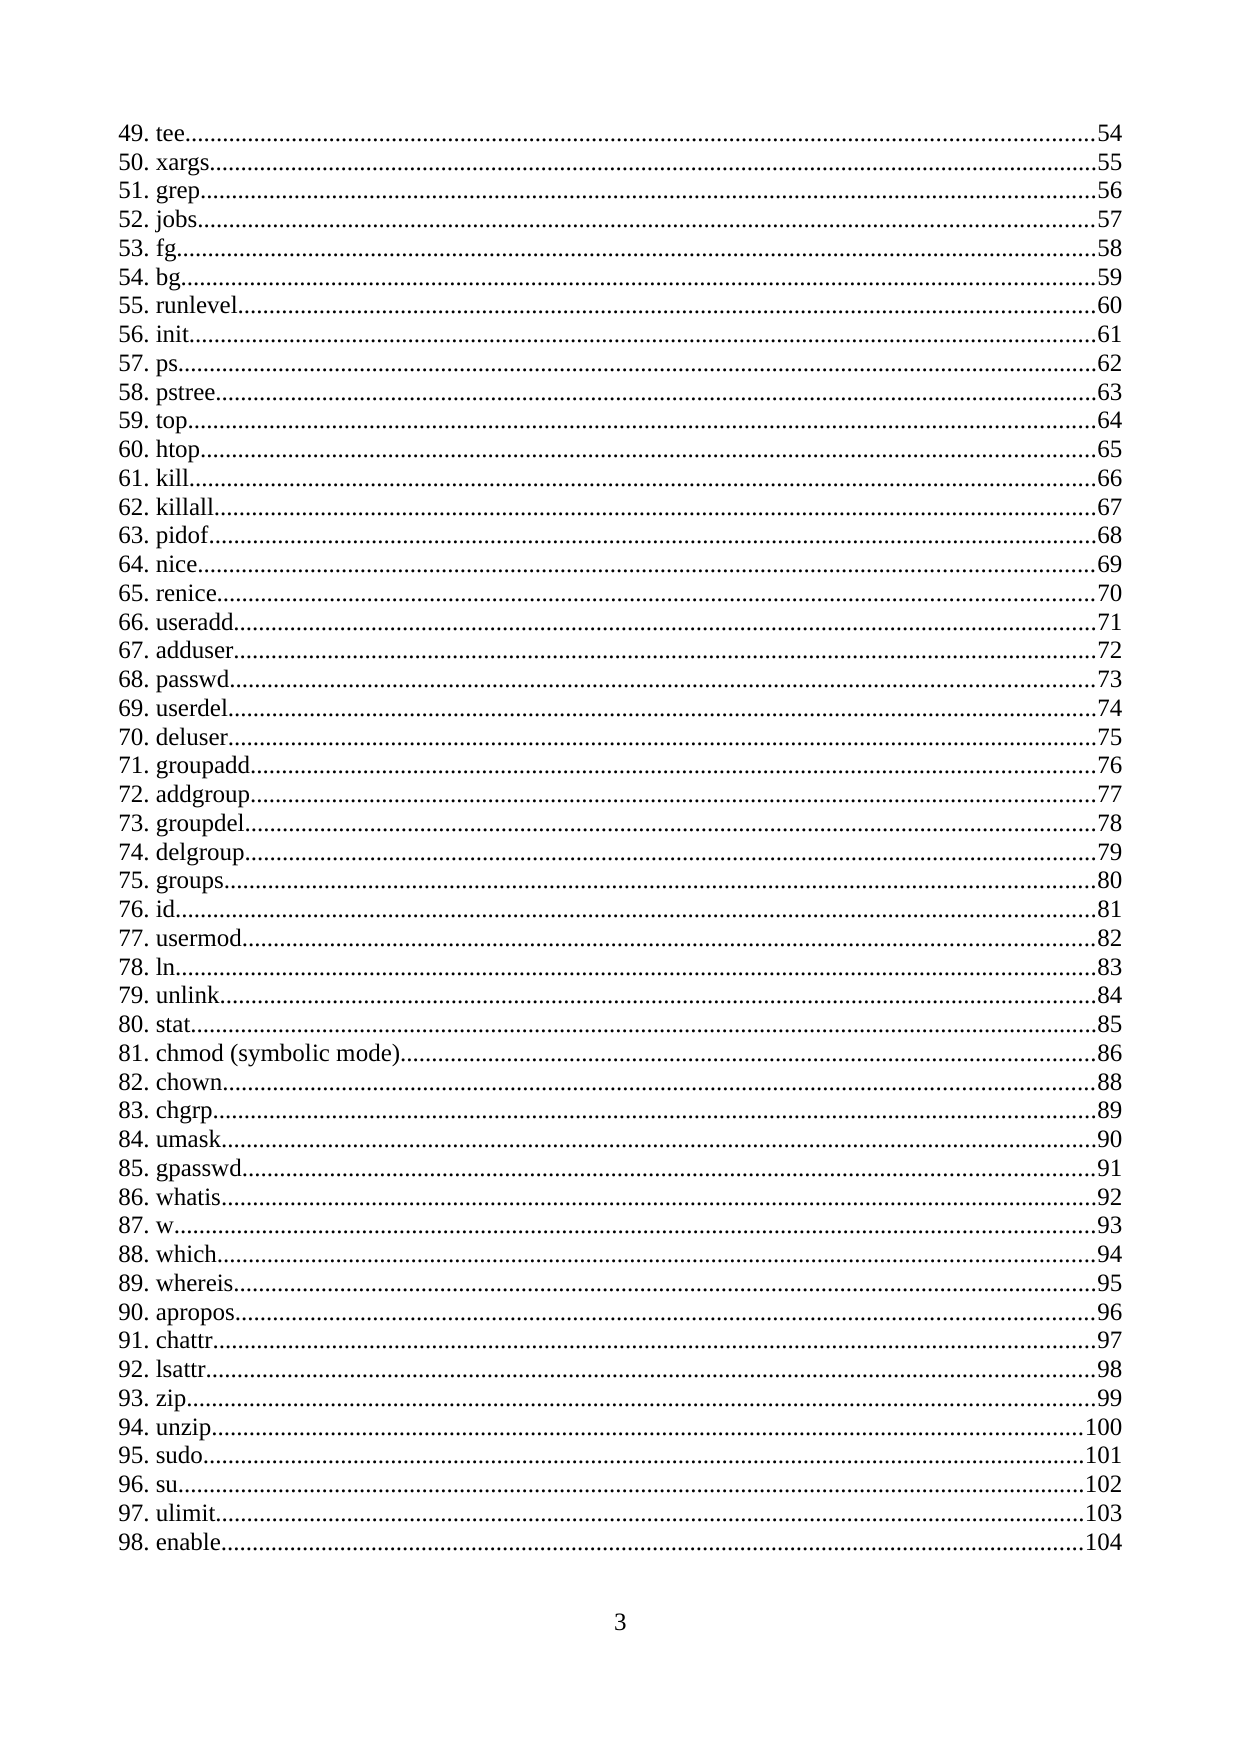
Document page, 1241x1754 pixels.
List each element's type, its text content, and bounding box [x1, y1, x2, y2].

text 75. groups 80 [118, 866, 1122, 894]
text 51. grep 56 [118, 176, 1122, 204]
text 82. chown 88 [118, 1067, 1122, 1096]
text 69. userdel 74 [118, 693, 1122, 722]
text 50. xargs 55 [118, 147, 1122, 176]
text 87. w 93 [118, 1211, 1122, 1239]
text 61. kill 66 [118, 463, 1122, 492]
text 62. killall 67 [118, 492, 1122, 521]
text 88. which 94 [118, 1239, 1122, 1268]
text 74. delgroup 79 [118, 837, 1122, 866]
text 76. id 81 [118, 894, 1122, 923]
text 59. top 64 [118, 406, 1122, 434]
text 93. zip 99 [118, 1383, 1122, 1412]
text 73. groupdel 78 [118, 808, 1122, 837]
text 96. su 102 [118, 1469, 1122, 1498]
text 58. pstree 63 [118, 377, 1122, 406]
text 84. umask 90 [118, 1124, 1122, 1153]
text 94. unzip 100 [118, 1412, 1122, 1441]
text 65. renice 70 [118, 578, 1122, 607]
text 83. chgrp 89 [118, 1096, 1122, 1124]
text 81. chmod (symbolic mode) 86 [118, 1038, 1122, 1067]
text 64. nice 69 [118, 549, 1122, 578]
text 67. adduser 72 [118, 636, 1122, 664]
text 89. whereis 95 [118, 1268, 1122, 1297]
text 78. ln 83 [118, 952, 1122, 981]
text 97. ulimit 103 [118, 1498, 1122, 1527]
text 72. addgroup 77 [118, 779, 1122, 808]
text 55. runlevel 60 [118, 291, 1122, 319]
text 95. sudo 101 [118, 1441, 1122, 1469]
text 70. deluser 75 [118, 722, 1122, 751]
text 91. chattr 97 [118, 1326, 1122, 1354]
text 85. gpasswd 91 [118, 1153, 1122, 1182]
text 90. apropos 96 [118, 1297, 1122, 1326]
text 49. tee 54 [118, 118, 1122, 147]
text 71. groupadd 76 [118, 751, 1122, 779]
text 98. enable 104 [118, 1527, 1122, 1556]
text 68. passwd 73 [118, 664, 1122, 693]
text 60. htop 65 [118, 434, 1122, 463]
text 63. pidof 68 [118, 521, 1122, 549]
text 80. stat 85 [118, 1009, 1122, 1038]
text 86. whatis 92 [118, 1182, 1122, 1211]
text 77. usermod 82 [118, 923, 1122, 952]
text 66. useradd 71 [118, 607, 1122, 636]
text 52. jobs 57 [118, 204, 1122, 233]
text 57. ps 62 [118, 348, 1122, 377]
text 56. init 61 [118, 319, 1122, 348]
text 53. fg 58 [118, 233, 1122, 262]
text 54. bg 59 [118, 262, 1122, 291]
text 92. lsattr 98 [118, 1354, 1122, 1383]
text 79. unlink 84 [118, 981, 1122, 1009]
